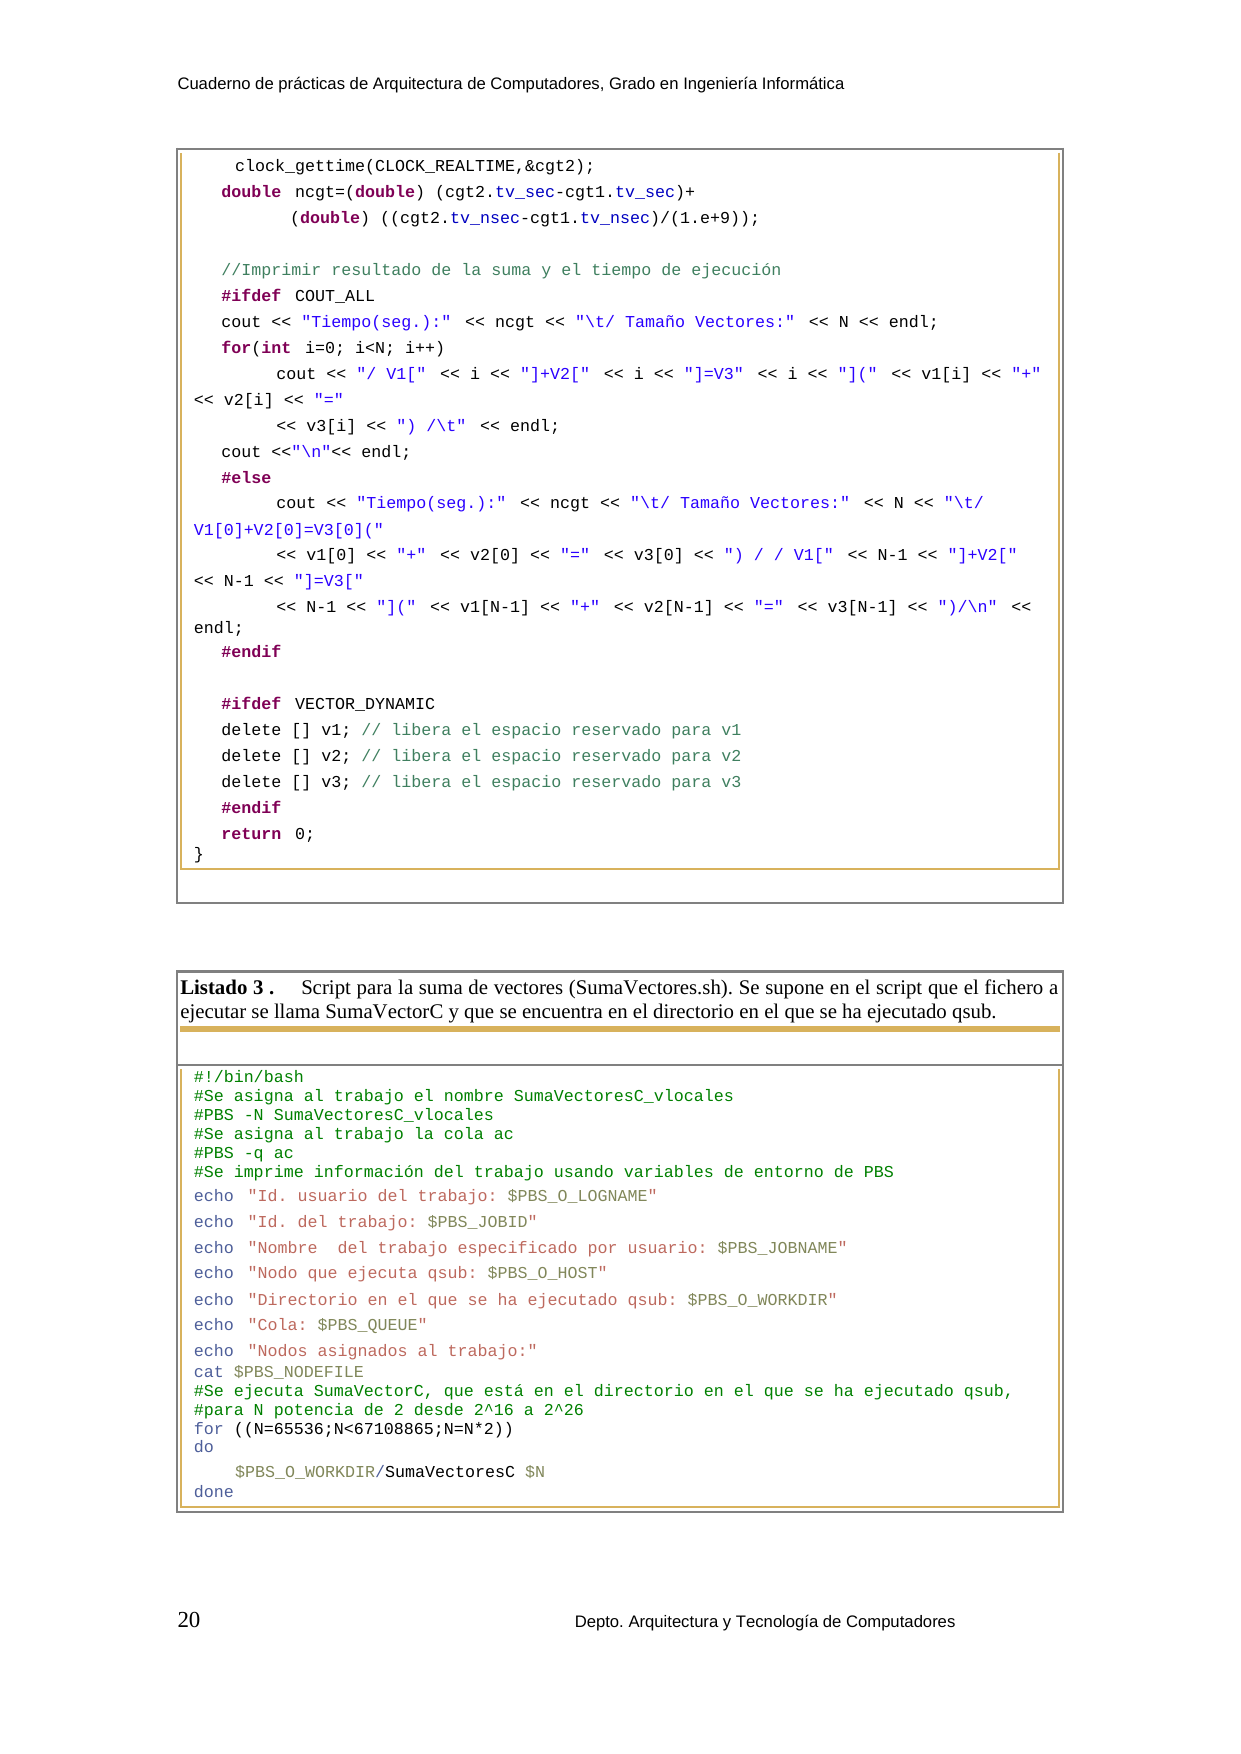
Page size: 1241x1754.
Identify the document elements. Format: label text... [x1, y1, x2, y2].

table_cell clock_gettime(CLOCK_REALTIME,&cgt2); double ncgt=(double) (cgt2.tv_sec-cgt1.tv_sec)+ (double) ((cgt2.tv_nsec-cgt1.tv_nsec)/(1.e+9)); //Imprimir resultado de la suma y el tiempo de ejecución #ifdef COUT_ALL cout << "Tiempo(seg.):" << ncgt << "\t/ Tamaño Vectores:" << N << endl; for(int i=0; i<N; i++) cout << "/ V1[" << i << "]+V2[" << i << "]=V3" << i << "](" << v1[i] << "+" << v2[i] << "=" << v3[i] << ") /\t" << endl; cout <<"\n"<< endl; #else cout << "Tiempo(seg.):" << ncgt << "\t/ Tamaño Vectores:" << N << "\t/ V1[0]+V2[0]=V3[0](" << v1[0] << "+" << v2[0] << "=" << v3[0] << ") / / V1[" << N-1 << "]+V2[" << N-1 << "]=V3[" << N-1 << "](" << v1[N-1] << "+" << v2[N-1] << "=" << v3[N-1] << ")/\n" << endl; #endif #ifdef VECTOR_DYNAMIC delete [] v1; // libera el espacio reservado para v1 delete [] v2; // libera el espacio reservado para v2 delete [] v3; // libera el espacio reservado para v3 #endif return 0; } [178, 150, 1062, 902]
table_header Listado 3 . Script para la suma de vectores (SumaVectores.sh). Se supone en el script que el fichero a ejecutar se llama SumaVectorC y que se encuentra en el directorio en el que se ha ejecutado qsub. [178, 973, 1062, 1064]
table_cell #!/bin/bash #Se asigna al trabajo el nombre SumaVectoresC_vlocales #PBS -N SumaVectoresC_vlocales #Se asigna al trabajo la cola ac #PBS -q ac #Se imprime información del trabajo usando variables de entorno de PBS echo "Id. usuario del trabajo: $PBS_O_LOGNAME" echo "Id. del trabajo: $PBS_JOBID" echo "Nombre del trabajo especificado por usuario: $PBS_JOBNAME" echo "Nodo que ejecuta qsub: $PBS_O_HOST" echo "Directorio en el que se ha ejecutado qsub: $PBS_O_WORKDIR" echo "Cola: $PBS_QUEUE" echo "Nodos asignados al trabajo:" cat $PBS_NODEFILE #Se ejecuta SumaVectorC, que está en el directorio en el que se ha ejecutado qsub, #para N potencia de 2 desde 2^16 a 2^26 for ((N=65536;N<67108865;N=N*2)) do $PBS_O_WORKDIR/SumaVectoresC $N done [178, 1066, 1062, 1511]
